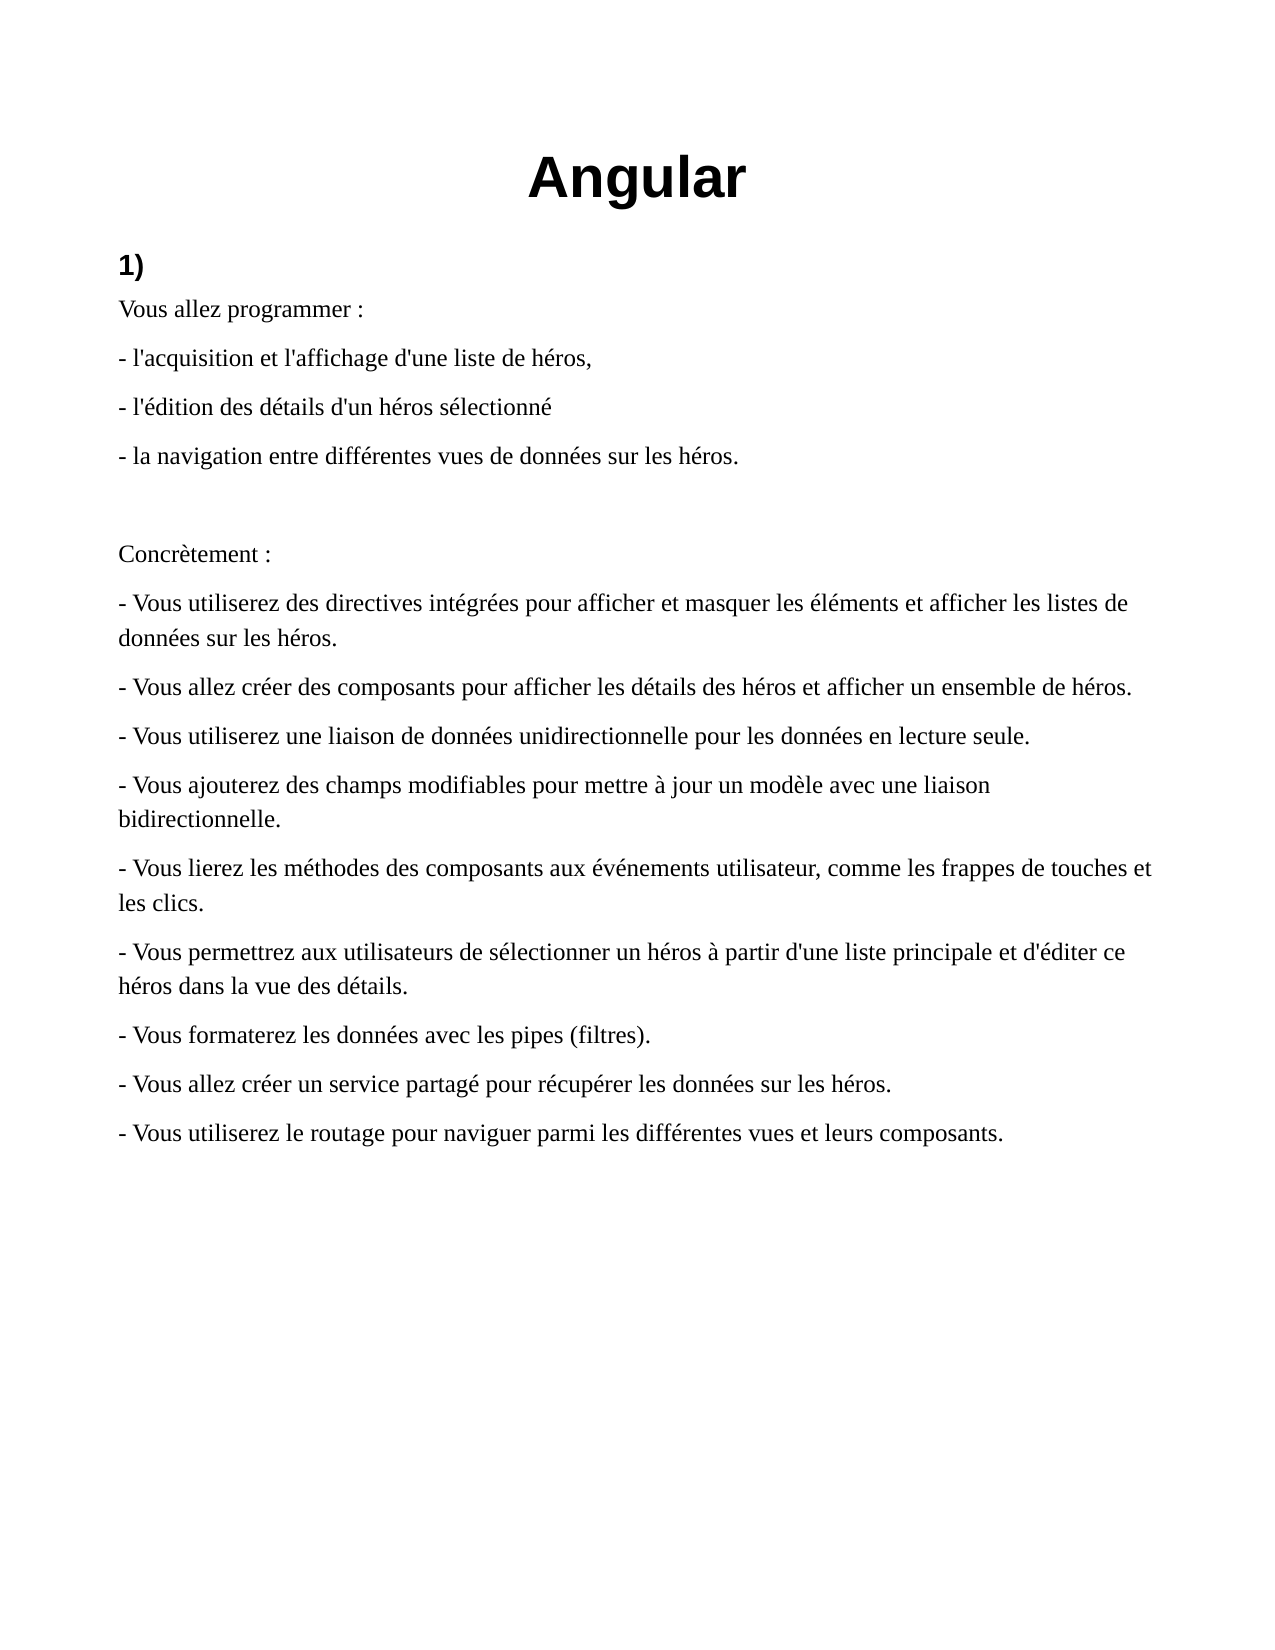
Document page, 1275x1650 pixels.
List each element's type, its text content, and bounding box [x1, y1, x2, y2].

text Vous allez programmer : [118, 294, 1157, 322]
text Concrètement : [118, 539, 1157, 568]
text - l'acquisition et l'affichage d'une liste de héros, [118, 343, 1157, 372]
text - Vous ajouterez des champs modifiables pour mettre à jour un modèle avec une liaison bidirectionnelle. [118, 770, 1157, 833]
text - la navigation entre différentes vues de données sur les héros. [118, 441, 1157, 470]
text - Vous permettrez aux utilisateurs de sélectionner un héros à partir d'une liste principale et d'éditer ce héros dans la vue des détails. [118, 937, 1157, 1000]
text - Vous lierez les méthodes des composants aux événements utilisateur, comme les frappes de touches et les clics. [118, 853, 1157, 917]
text - l'édition des détails d'un héros sélectionné [118, 392, 1157, 421]
text - Vous formaterez les données avec les pipes (filtres). [118, 1020, 1157, 1049]
text - Vous utiliserez le routage pour naviguer parmi les différentes vues et leurs composants. [118, 1118, 1157, 1147]
text Angular [118, 143, 1157, 210]
text - Vous allez créer un service partagé pour récupérer les données sur les héros. [118, 1069, 1157, 1098]
text - Vous allez créer des composants pour afficher les détails des héros et afficher un ensemble de héros. [118, 672, 1157, 700]
text - Vous utiliserez des directives intégrées pour afficher et masquer les éléments et afficher les listes de données sur les héros. [118, 588, 1157, 651]
subtitle 1) [118, 248, 1157, 281]
text - Vous utiliserez une liaison de données unidirectionnelle pour les données en lecture seule. [118, 721, 1157, 749]
